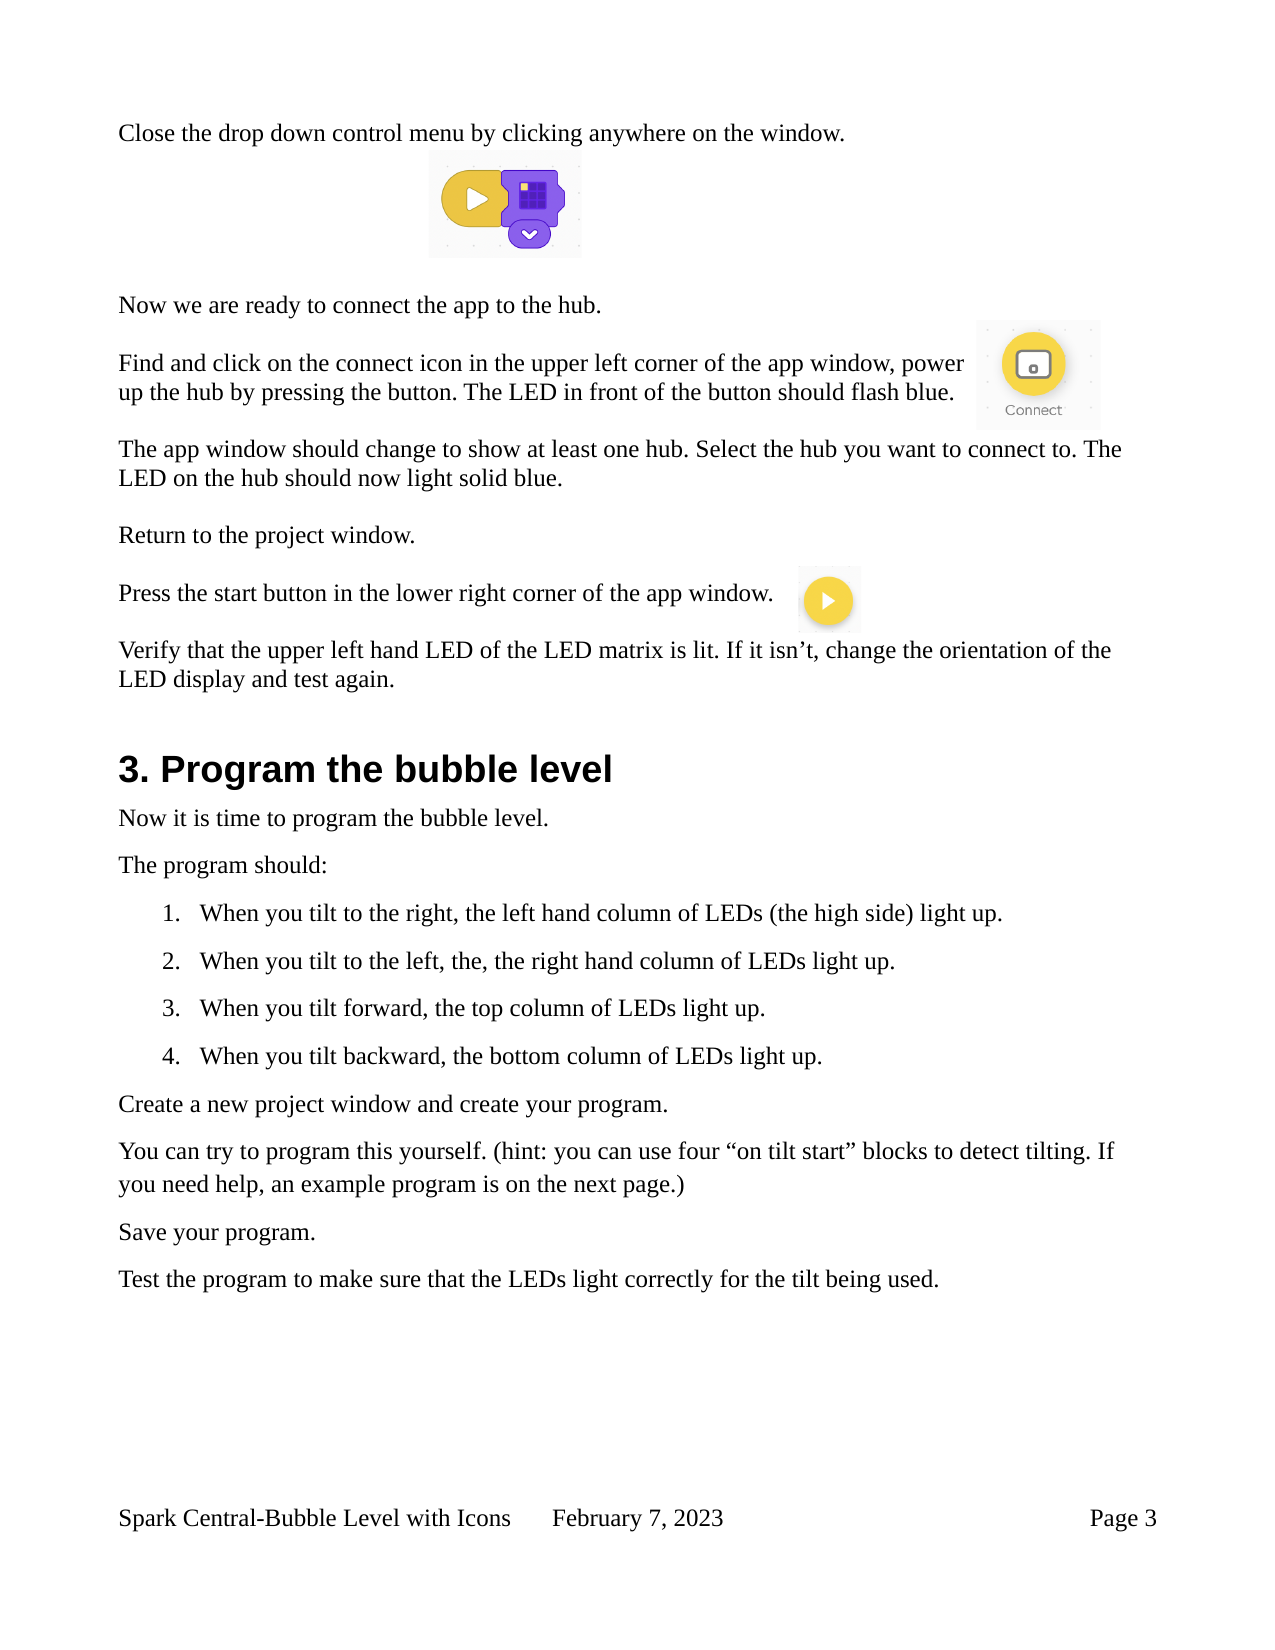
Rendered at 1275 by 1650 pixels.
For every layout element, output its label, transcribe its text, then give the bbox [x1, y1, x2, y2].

text Now we are ready to connect the app to the hub. [118, 291, 1157, 319]
text Press the start button in the lower right corner of the app window. [118, 578, 798, 607]
text You can try to program this yourself. (hint: you can use four “on tilt start” blocks to detect tilting. If you need help, an example program is on the next page.) [118, 1136, 1157, 1198]
text Verify that the upper left hand LED of the LED matrix is lit. If it isn’t, change the orientation of the LED display and test again. [118, 636, 1157, 693]
text Close the drop down control menu by clicking anywhere on the window. [118, 118, 1157, 147]
picture [798, 566, 862, 633]
subtitle 3. Program the bubble level [118, 747, 1157, 791]
picture [428, 150, 582, 258]
list When you tilt forward, the top column of LEDs light up. [162, 993, 1157, 1022]
list When you tilt to the left, the, the right hand column of LEDs light up. [162, 946, 1157, 974]
text Test the program to make sure that the LEDs light correctly for the tilt being used. [118, 1264, 1157, 1293]
text Create a new project window and create your program. [118, 1089, 1157, 1117]
text [862, 578, 1157, 607]
text The program should: [118, 851, 1157, 879]
text Save your program. [118, 1217, 1157, 1246]
picture [976, 320, 1101, 430]
text The app window should change to show at least one hub. Select the hub you want to connect to. The LED on the hub should now light solid blue. [118, 434, 1157, 492]
text Now it is time to program the bubble level. [118, 803, 1157, 832]
text Find and click on the connect icon in the upper left corner of the app window, power up the hub by pressing the button. The LED in front of the button should flash blue. [118, 348, 976, 406]
list When you tilt to the right, the left hand column of LEDs (the high side) light up. [162, 898, 1157, 927]
text Return to the project window. [118, 521, 1157, 549]
list When you tilt backward, the bottom column of LEDs light up. [162, 1041, 1157, 1070]
